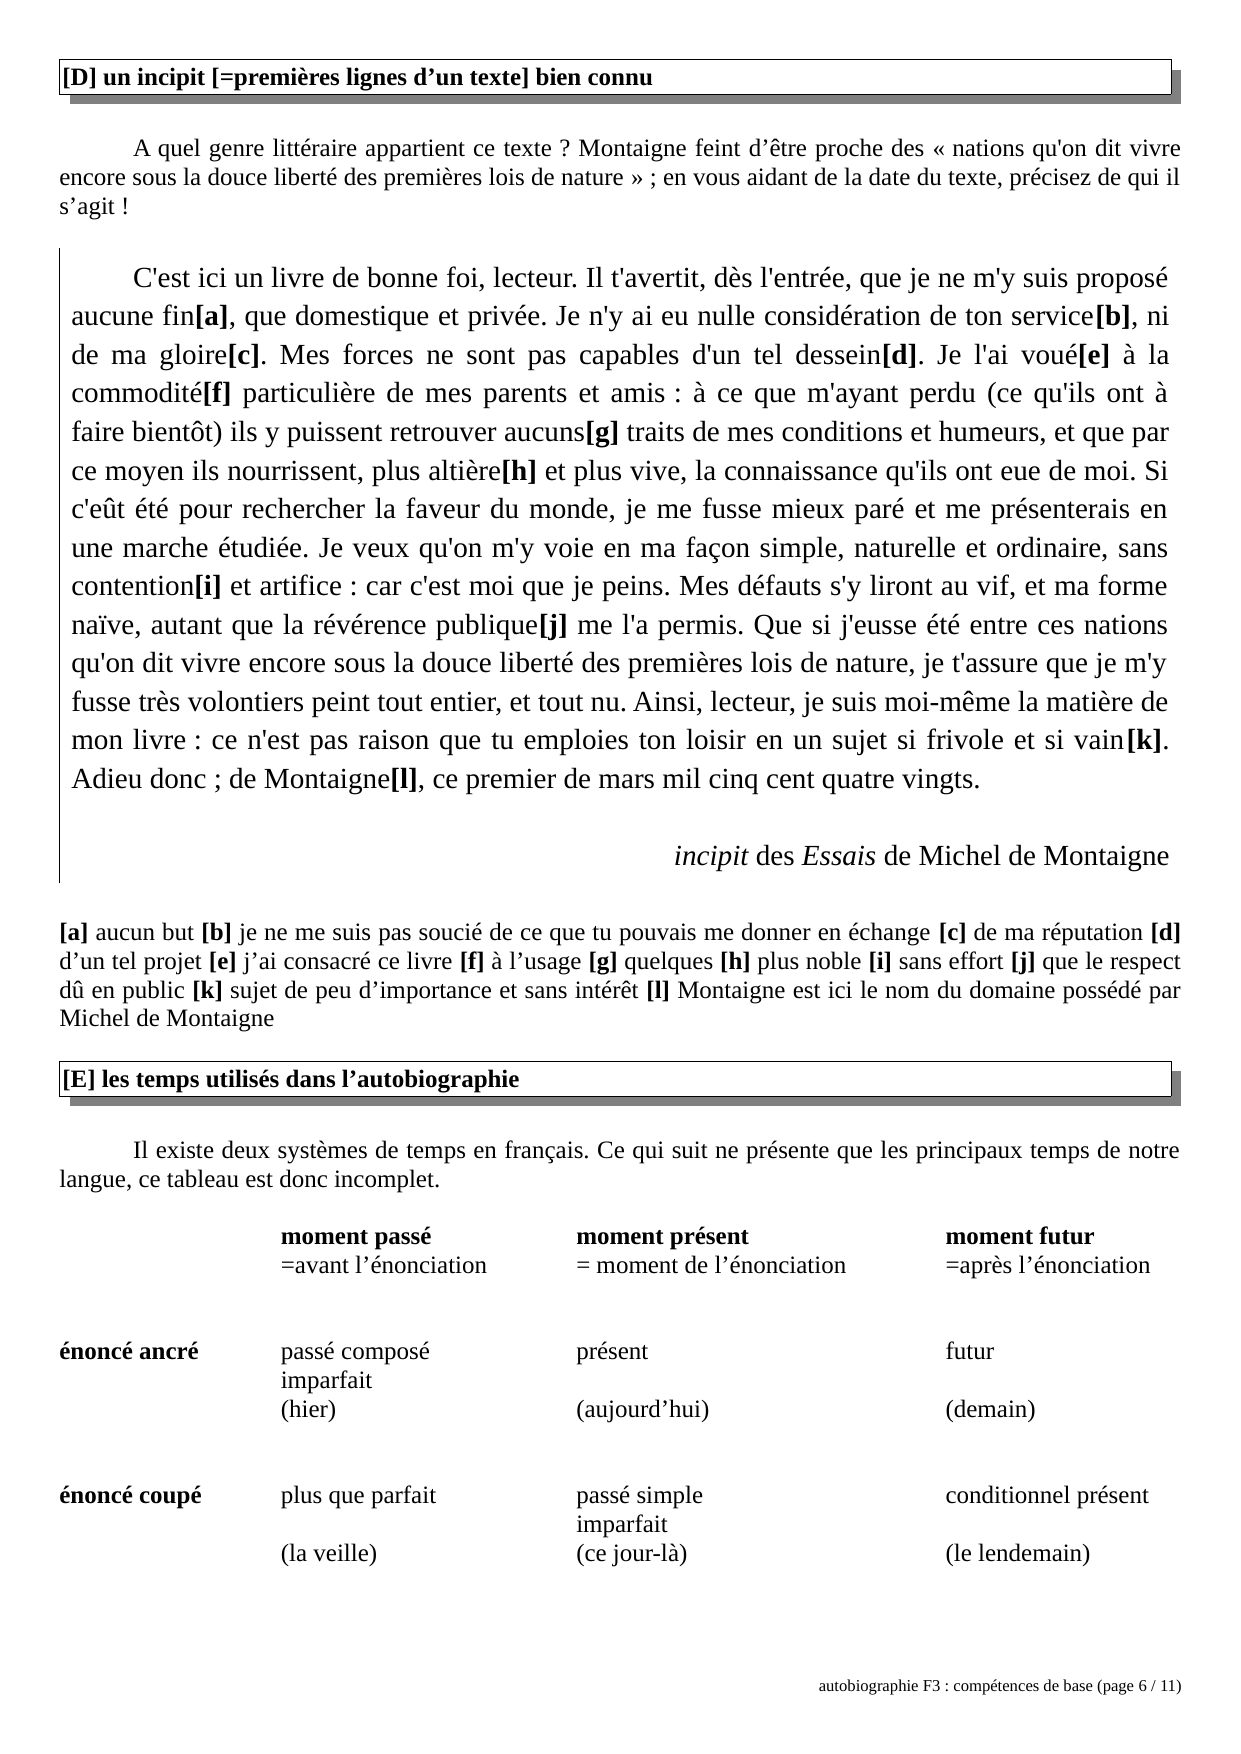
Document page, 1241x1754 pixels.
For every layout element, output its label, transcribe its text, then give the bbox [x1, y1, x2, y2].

text [D] un incipit [=premières lignes d’un texte] bien connu [60, 60, 1171, 94]
text [E] les temps utilisés dans l’autobiographie [60, 1062, 1171, 1096]
text (hier) (aujourd’hui) (demain) [59, 1394, 1181, 1423]
text imparfait [59, 1509, 1181, 1538]
text énoncé coupé plus que parfait passé simple conditionnel présent [59, 1480, 1181, 1509]
text =avant l’énonciation = moment de l’énonciation =après l’énonciation [59, 1250, 1181, 1279]
text A quel genre littéraire appartient ce texte ? Montaigne feint d’être proche des « nations qu'on dit vivre encore sous la douce liberté des premières lois de nature » ; en vous aidant de la date du texte, précisez de qui il s’agit ! [59, 133, 1181, 219]
text incipit des Essais de Michel de Montaigne [60, 826, 1181, 883]
text énoncé ancré passé composé présent futur [59, 1336, 1181, 1365]
text (la veille) (ce jour-là) (le lendemain) [59, 1538, 1181, 1566]
text imparfait [59, 1365, 1181, 1394]
text [a] aucun but [b] je ne me suis pas soucié de ce que tu pouvais me donner en échange [c] de ma réputation [d] d’un tel projet [e] j’ai consacré ce livre [f] à l’usage [g] quelques [h] plus noble [i] sans effort [j] que le respect dû en public [k] sujet de peu d’importance et sans intérêt [l] Montaigne est ici le nom du domaine possédé par Michel de Montaigne [59, 917, 1181, 1032]
text C'est ici un livre de bonne foi, lecteur. Il t'avertit, dès l'entrée, que je ne m'y suis proposé aucune fin[a], que domestique et privée. Je n'y ai eu nulle considération de ton service[b], ni de ma gloire[c]. Mes forces ne sont pas capables d'un tel dessein[d]. Je l'ai voué[e] à la commodité[f] particulière de mes parents et amis : à ce que m'ayant perdu (ce qu'ils ont à faire bientôt) ils y puissent retrouver aucuns[g] traits de mes conditions et humeurs, et que par ce moyen ils nourrissent, plus altière[h] et plus vive, la connaissance qu'ils ont eue de moi. Si c'eût été pour rechercher la faveur du monde, je me fusse mieux paré et me présenterais en une marche étudiée. Je veux qu'on m'y voie en ma façon simple, naturelle et ordinaire, sans contention[i] et artifice : car c'est moi que je peins. Mes défauts s'y liront au vif, et ma forme naïve, autant que la révérence publique[j] me l'a permis. Que si j'eusse été entre ces nations qu'on dit vivre encore sous la douce liberté des premières lois de nature, je t'assure que je m'y fusse très volontiers peint tout entier, et tout nu. Ainsi, lecteur, je suis moi-même la matière de mon livre : ce n'est pas raison que tu emploies ton loisir en un sujet si frivole et si vain[k]. Adieu donc ; de Montaigne[l], ce premier de mars mil cinq cent quatre vingts. [60, 248, 1181, 794]
text moment passé moment présent moment futur [59, 1221, 1181, 1250]
text Il existe deux systèmes de temps en français. Ce qui suit ne présente que les principaux temps de notre langue, ce tableau est donc incomplet. [59, 1135, 1181, 1193]
